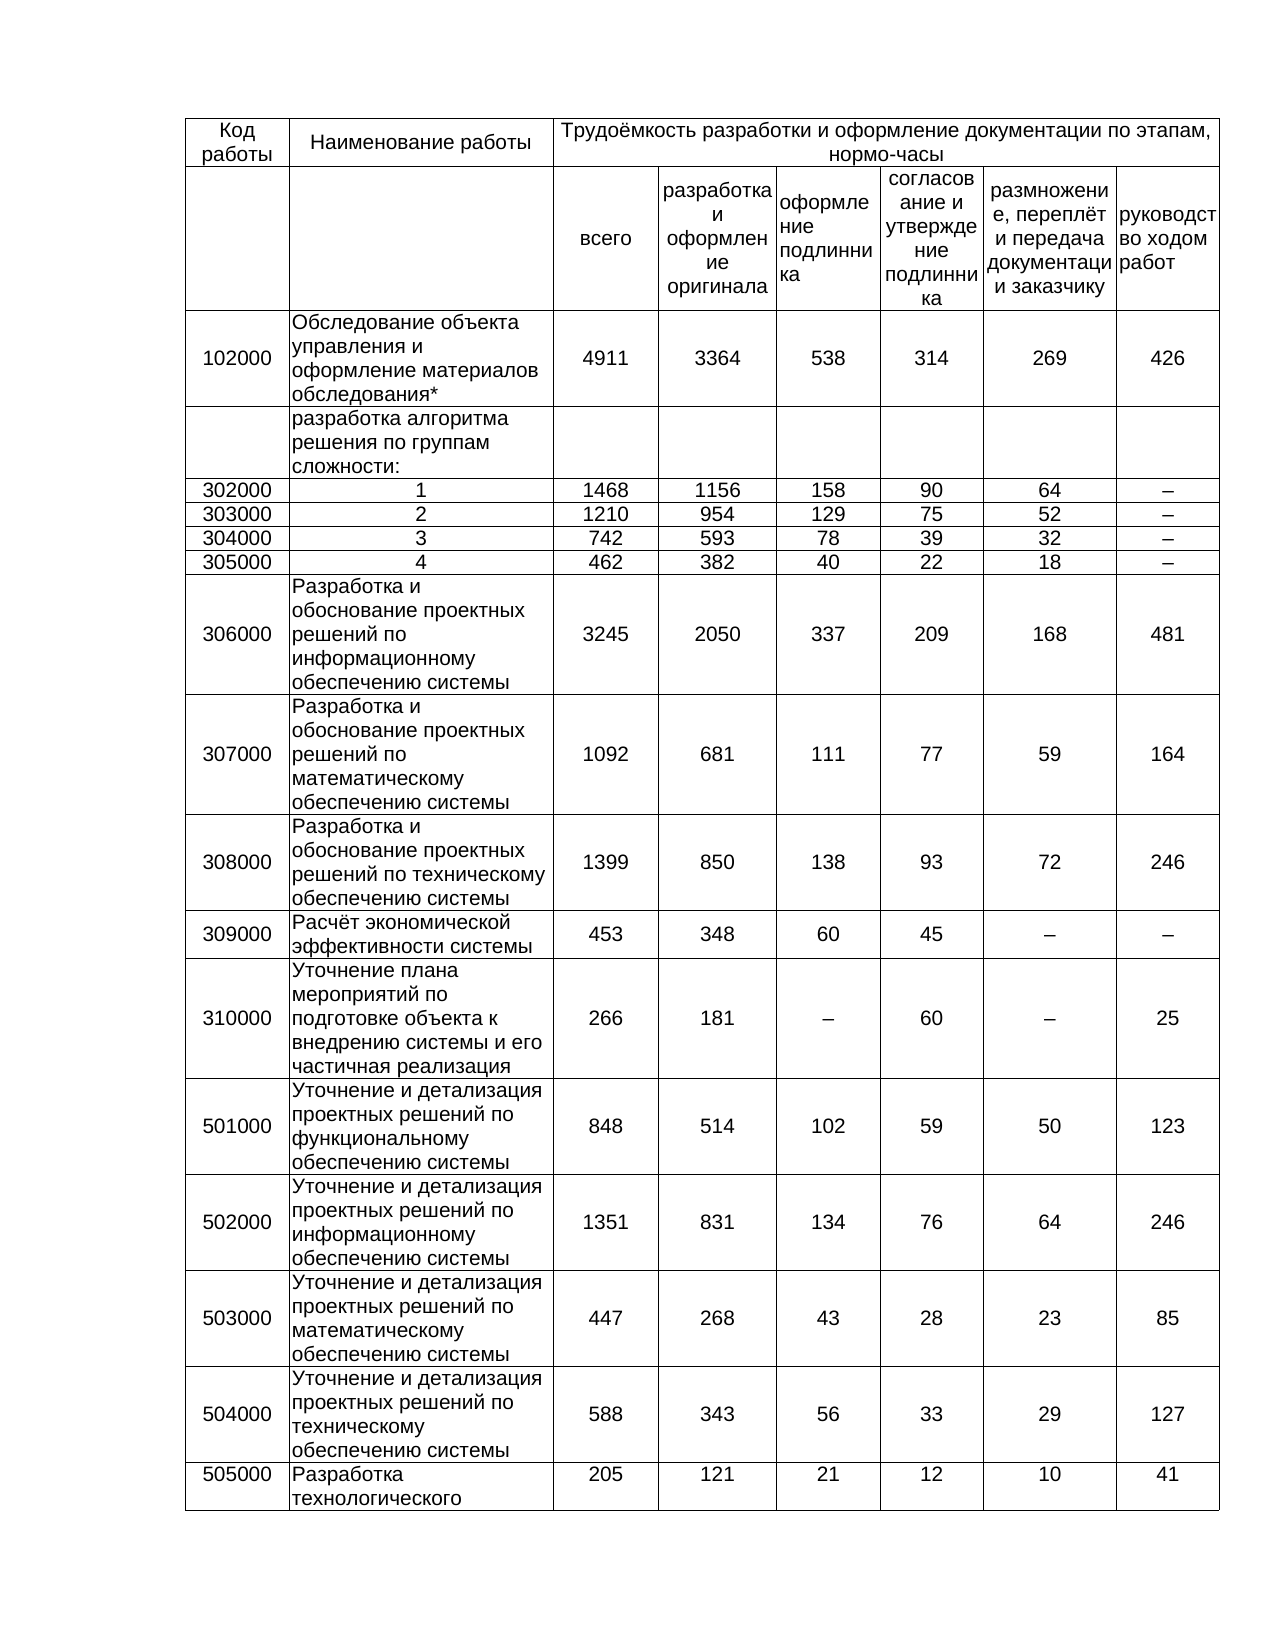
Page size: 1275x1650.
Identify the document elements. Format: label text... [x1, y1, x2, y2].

table_cell 29 [984, 1367, 1116, 1462]
table_cell 1 [290, 479, 553, 502]
table_cell размножение, переплёт и передача документации заказчику [984, 167, 1116, 310]
table_cell 1351 [554, 1175, 658, 1270]
table_cell Уточнение и детализация проектных решений по математическому обеспечению системы [290, 1271, 553, 1366]
table_cell 64 [984, 1175, 1116, 1270]
table_cell 123 [1117, 1079, 1219, 1174]
table_cell – [1117, 911, 1219, 958]
table_cell 127 [1117, 1367, 1219, 1462]
table_cell оформление подлинника [777, 167, 880, 310]
table_cell 21 [777, 1463, 880, 1509]
table_cell 304000 [186, 527, 289, 550]
table_cell [984, 407, 1116, 478]
table_cell 102 [777, 1079, 880, 1174]
table_cell 426 [1117, 311, 1219, 406]
table_cell 3 [290, 527, 553, 550]
table_cell 1092 [554, 695, 658, 814]
table_cell 181 [659, 959, 776, 1078]
table_cell 593 [659, 527, 776, 550]
table_cell – [1117, 479, 1219, 502]
table_cell 158 [777, 479, 880, 502]
table_cell 85 [1117, 1271, 1219, 1366]
table_cell 382 [659, 551, 776, 574]
table_cell Разработка и обоснование проектных решений по информационному обеспечению системы [290, 575, 553, 694]
table_cell [554, 407, 658, 478]
table_cell 310000 [186, 959, 289, 1078]
table_cell 848 [554, 1079, 658, 1174]
table_cell – [984, 911, 1116, 958]
table_cell 308000 [186, 815, 289, 910]
table_cell 306000 [186, 575, 289, 694]
table_cell 3245 [554, 575, 658, 694]
table_cell 59 [881, 1079, 983, 1174]
table_cell Разработка и обоснование проектных решений по техническому обеспечению системы [290, 815, 553, 910]
table_cell 164 [1117, 695, 1219, 814]
table_cell Разработка и обоснование проектных решений по математическому обеспечению системы [290, 695, 553, 814]
table_cell 60 [777, 911, 880, 958]
table_cell 503000 [186, 1271, 289, 1366]
table_cell 25 [1117, 959, 1219, 1078]
table_cell 93 [881, 815, 983, 910]
table_cell 78 [777, 527, 880, 550]
table_cell [186, 407, 289, 478]
table_cell 76 [881, 1175, 983, 1270]
table_cell 45 [881, 911, 983, 958]
table_cell 514 [659, 1079, 776, 1174]
table_cell 538 [777, 311, 880, 406]
table_cell Обследование объекта управления и оформление материалов обследования* [290, 311, 553, 406]
table_cell 209 [881, 575, 983, 694]
table_cell 32 [984, 527, 1116, 550]
table_cell 1399 [554, 815, 658, 910]
table_cell 453 [554, 911, 658, 958]
table_cell 681 [659, 695, 776, 814]
table_cell [777, 407, 880, 478]
table_cell 305000 [186, 551, 289, 574]
table_cell 129 [777, 503, 880, 526]
table_cell 505000 [186, 1463, 289, 1509]
table_cell 2 [290, 503, 553, 526]
table_cell 348 [659, 911, 776, 958]
table_cell 266 [554, 959, 658, 1078]
table_cell 102000 [186, 311, 289, 406]
table_cell 111 [777, 695, 880, 814]
table_cell 75 [881, 503, 983, 526]
table_cell 462 [554, 551, 658, 574]
table_cell 309000 [186, 911, 289, 958]
table_cell 41 [1117, 1463, 1219, 1509]
table_cell – [984, 959, 1116, 1078]
table_cell 10 [984, 1463, 1116, 1509]
table_cell – [777, 959, 880, 1078]
table_cell [186, 167, 289, 310]
table_cell 343 [659, 1367, 776, 1462]
table_cell 502000 [186, 1175, 289, 1270]
table_cell – [1117, 503, 1219, 526]
table_cell 307000 [186, 695, 289, 814]
table_cell [290, 167, 553, 310]
table_cell 43 [777, 1271, 880, 1366]
table_cell 134 [777, 1175, 880, 1270]
table_cell 1210 [554, 503, 658, 526]
table_cell 138 [777, 815, 880, 910]
table_cell 1468 [554, 479, 658, 502]
table_cell Уточнение и детализация проектных решений по функциональному обеспечению системы [290, 1079, 553, 1174]
table_cell 246 [1117, 815, 1219, 910]
table_cell 3364 [659, 311, 776, 406]
table_cell 831 [659, 1175, 776, 1270]
table_cell Уточнение и детализация проектных решений по информационному обеспечению системы [290, 1175, 553, 1270]
table_cell 18 [984, 551, 1116, 574]
table_cell 246 [1117, 1175, 1219, 1270]
table_cell – [1117, 551, 1219, 574]
table_cell 121 [659, 1463, 776, 1509]
table_cell Уточнение плана мероприятий по подготовке объекта к внедрению системы и его частичная реализация [290, 959, 553, 1078]
table_header Наименование работы [290, 119, 553, 166]
table_cell 56 [777, 1367, 880, 1462]
table_cell 481 [1117, 575, 1219, 694]
table_cell 52 [984, 503, 1116, 526]
table_cell 742 [554, 527, 658, 550]
table_cell 39 [881, 527, 983, 550]
table_cell 205 [554, 1463, 658, 1509]
table_cell 954 [659, 503, 776, 526]
table_header Трудоёмкость разработки и оформление документации по этапам, нормо-часы [554, 119, 1219, 166]
table_cell 504000 [186, 1367, 289, 1462]
table_cell 90 [881, 479, 983, 502]
table_cell – [1117, 527, 1219, 550]
table_header Код работы [186, 119, 289, 166]
table_cell 337 [777, 575, 880, 694]
table_cell 303000 [186, 503, 289, 526]
table_cell 168 [984, 575, 1116, 694]
table_cell 33 [881, 1367, 983, 1462]
table_cell Расчёт экономической эффективности системы [290, 911, 553, 958]
table_cell разработка и оформление оригинала [659, 167, 776, 310]
table_cell всего [554, 167, 658, 310]
table_cell согласование и утверждение подлинника [881, 167, 983, 310]
table_cell Уточнение и детализация проектных решений по техническому обеспечению системы [290, 1367, 553, 1462]
table_cell 40 [777, 551, 880, 574]
table_cell Разработка технологического [290, 1463, 553, 1509]
table_cell 850 [659, 815, 776, 910]
table_cell 2050 [659, 575, 776, 694]
table_cell 77 [881, 695, 983, 814]
table_cell 64 [984, 479, 1116, 502]
table_cell 302000 [186, 479, 289, 502]
table_cell [881, 407, 983, 478]
table_cell 12 [881, 1463, 983, 1509]
table_cell руководство ходом работ [1117, 167, 1219, 310]
table_cell разработка алгоритма решения по группам сложности: [290, 407, 553, 478]
table_cell 23 [984, 1271, 1116, 1366]
table_cell [659, 407, 776, 478]
table_cell 59 [984, 695, 1116, 814]
table_cell 28 [881, 1271, 983, 1366]
table_cell 1156 [659, 479, 776, 502]
table_cell 268 [659, 1271, 776, 1366]
table_cell 60 [881, 959, 983, 1078]
table_cell 22 [881, 551, 983, 574]
table_cell 447 [554, 1271, 658, 1366]
table_cell 4 [290, 551, 553, 574]
table_cell 72 [984, 815, 1116, 910]
table_cell 4911 [554, 311, 658, 406]
table_cell 50 [984, 1079, 1116, 1174]
table_cell 501000 [186, 1079, 289, 1174]
table_cell 269 [984, 311, 1116, 406]
table_cell 588 [554, 1367, 658, 1462]
table_cell [1117, 407, 1219, 478]
table_cell 314 [881, 311, 983, 406]
